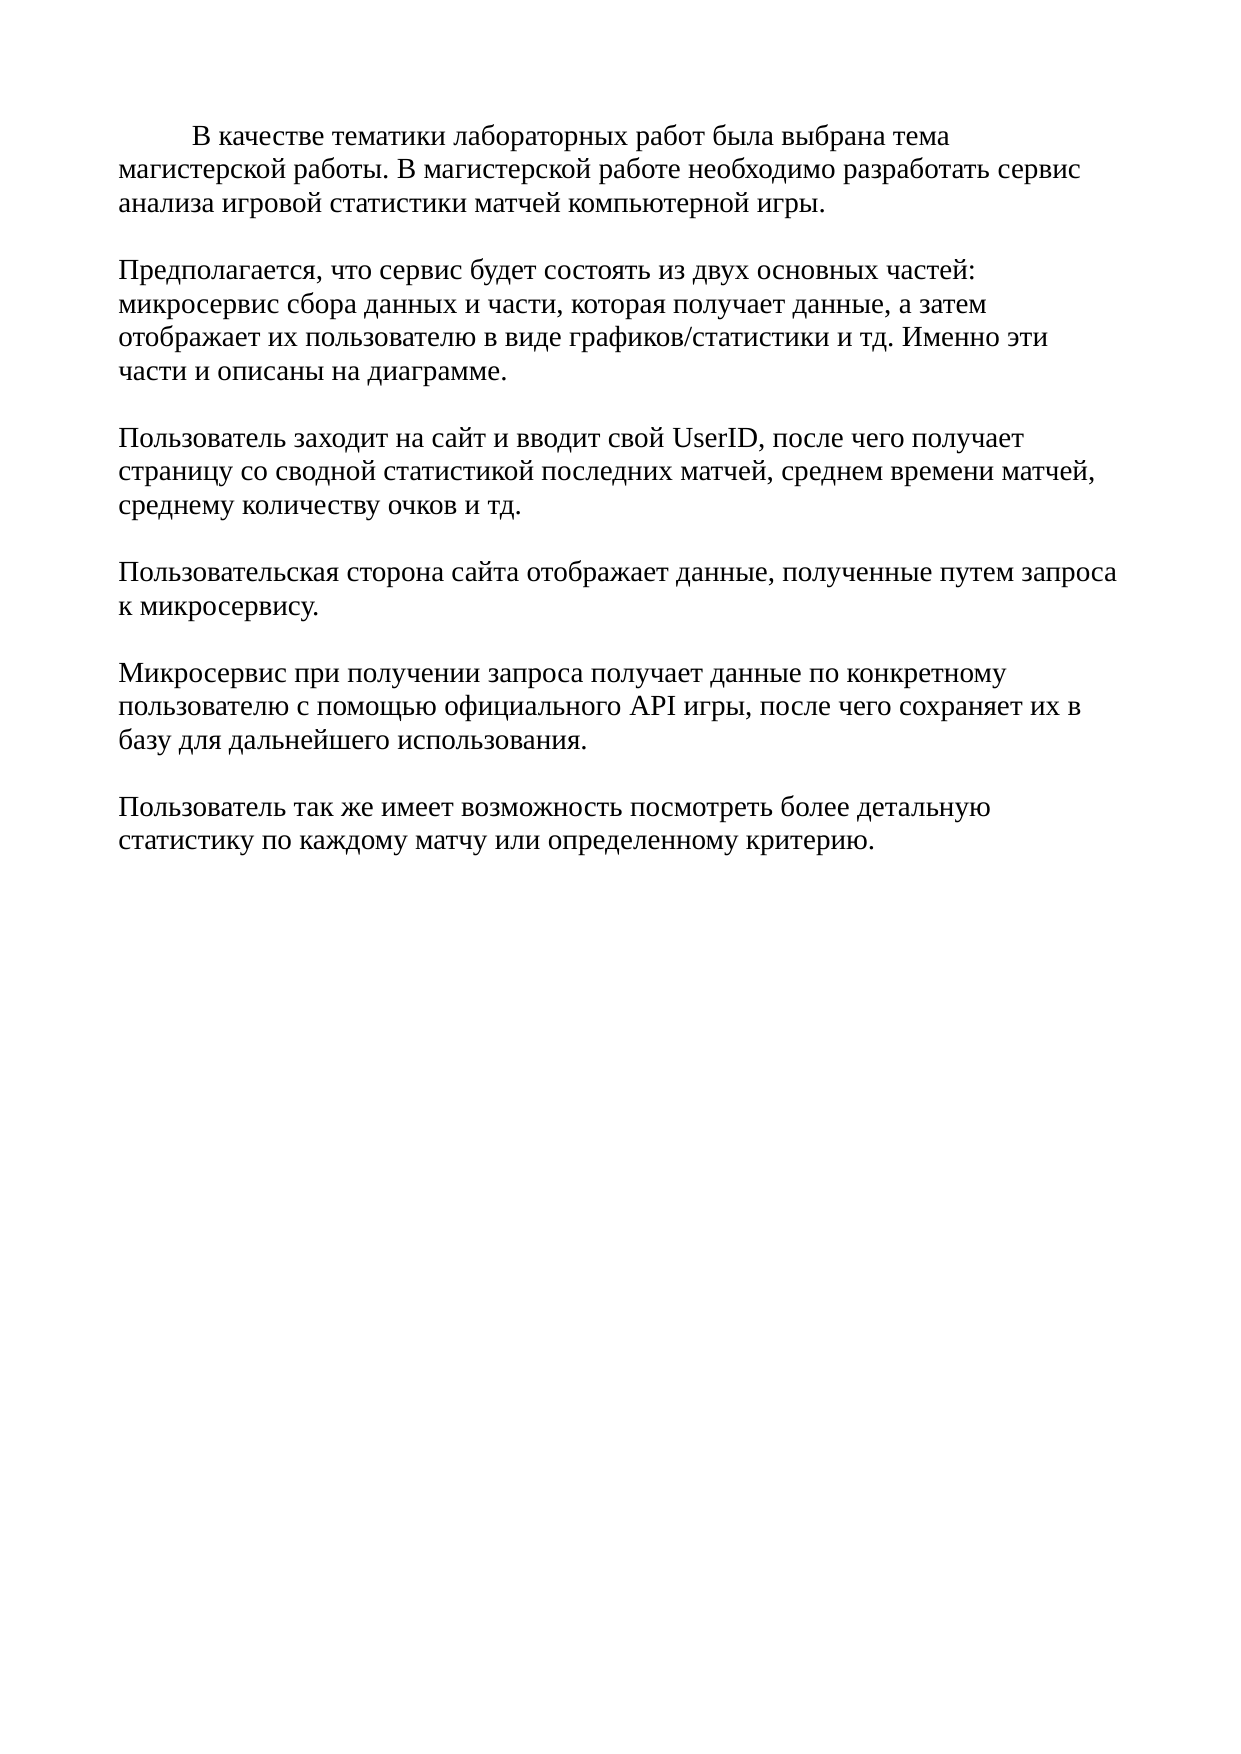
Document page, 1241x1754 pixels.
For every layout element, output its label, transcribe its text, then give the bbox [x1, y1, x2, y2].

text Пользовательская сторона сайта отображает данные, полученные путем запроса к микросервису. [118, 554, 1122, 621]
text Пользователь так же имеет возможность посмотреть более детальную статистику по каждому матчу или определенному критерию. [118, 789, 1122, 856]
text В качестве тематики лабораторных работ была выбрана тема магистерской работы. В магистерской работе необходимо разработать сервис анализа игровой статистики матчей компьютерной игры. [118, 118, 1122, 219]
text Микросервис при получении запроса получает данные по конкретному пользователю с помощью официального API игры, после чего сохраняет их в базу для дальнейшего использования. [118, 655, 1122, 755]
text Предполагается, что сервис будет состоять из двух основных частей: микросервис сбора данных и части, которая получает данные, а затем отображает их пользователю в виде графиков/статистики и тд. Именно эти части и описаны на диаграмме. [118, 252, 1122, 386]
text Пользователь заходит на сайт и вводит свой UserID, после чего получает страницу со сводной статистикой последних матчей, среднем времени матчей, среднему количеству очков и тд. [118, 420, 1122, 521]
